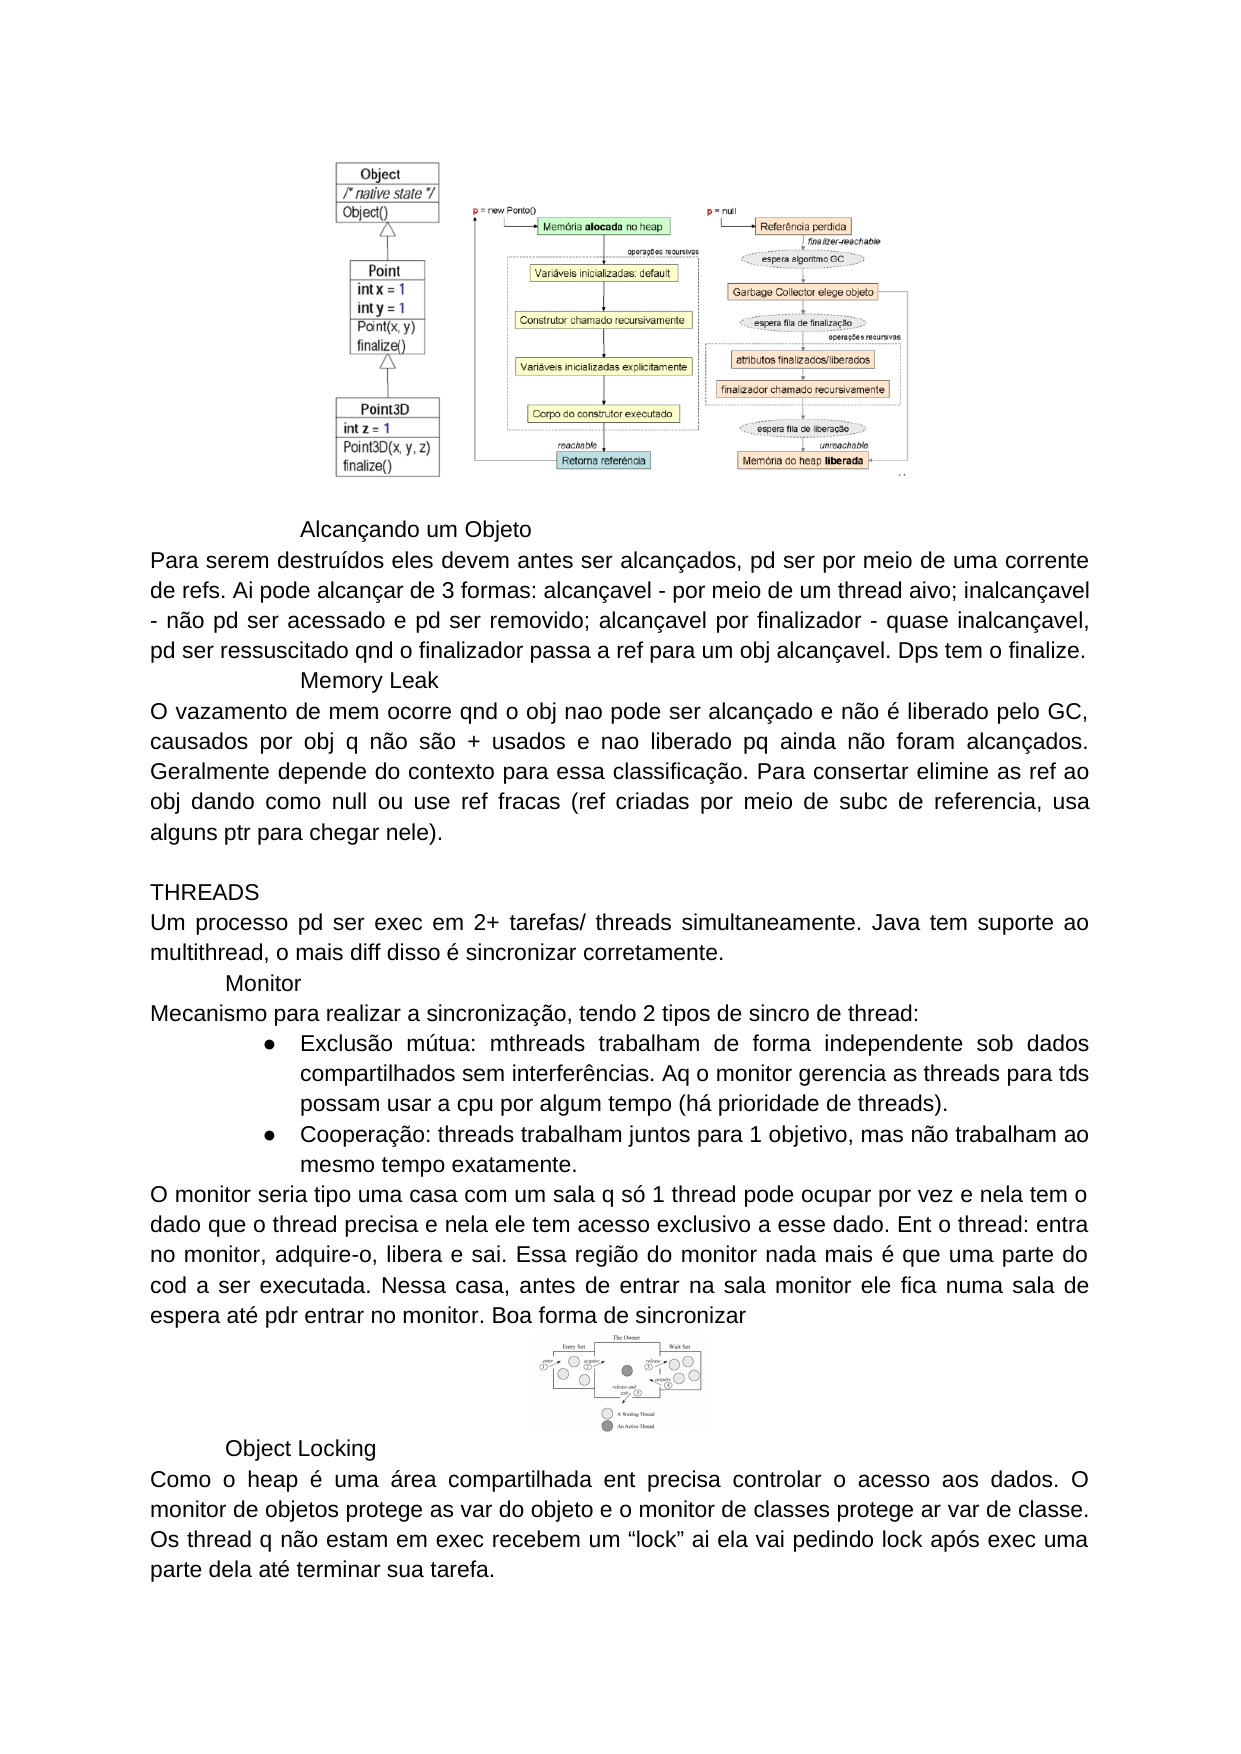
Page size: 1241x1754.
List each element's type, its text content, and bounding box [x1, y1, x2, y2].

text Para serem destruídos eles devem antes ser alcançados, pd ser por meio de uma corrente de refs. Ai pode alcançar de 3 formas: alcançavel - por meio de um thread aivo; inalcançavel - não pd ser acessado e pd ser removido; alcançavel por finalizador - quase inalcançavel, pd ser ressuscitado qnd o finalizador passa a ref para um obj alcançavel. Dps tem o finalize. [150, 547, 1090, 663]
text THREADS [150, 879, 1090, 905]
list Exclusão mútua: mthreads trabalham de forma independente sob dados compartilhados sem interferências. Aq o monitor gerencia as threads para tds possam usar a cpu por algum tempo (há prioridade de threads). [262, 1030, 1090, 1117]
text O monitor seria tipo uma casa com um sala q só 1 thread pode ocupar por vez e nela tem o dado que o thread precisa e nela ele tem acesso exclusivo a esse dado. Ent o thread: entra no monitor, adquire-o, libera e sai. Essa região do monitor nada mais é que uma parte do cod a ser executada. Nessa casa, antes de entrar na sala monitor ele fica numa sala de espera até pdr entrar no monitor. Boa forma de sincronizar [150, 1181, 1090, 1328]
text Object Locking [150, 1435, 1090, 1462]
text Memory Leak [150, 667, 1090, 694]
list Cooperação: threads trabalham juntos para 1 objetivo, mas não trabalham ao mesmo tempo exatamente. [262, 1121, 1090, 1177]
picture [321, 150, 919, 483]
text Um processo pd ser exec em 2+ tarefas/ threads simultaneamente. Java tem suporte ao multithread, o mais diff disso é sincronizar corretamente. [150, 909, 1090, 966]
text Como o heap é uma área compartilhada ent precisa controlar o acesso aos dados. O monitor de objetos protege as var do objeto e o monitor de classes protege ar var de classe. Os thread q não estam em exec recebem um “lock” ai ela vai pedindo lock após exec uma parte dela até terminar sua tarefa. [150, 1466, 1090, 1582]
picture [534, 1332, 707, 1432]
text O vazamento de mem ocorre qnd o obj nao pode ser alcançado e não é liberado pelo GC, causados por obj q não são + usados e nao liberado pq ainda não foram alcançados. Geralmente depende do contexto para essa classificação. Para consertar elimine as ref ao obj dando como null ou use ref fracas (ref criadas por meio de subc de referencia, usa alguns ptr para chegar nele). [150, 698, 1090, 845]
text Alcançando um Objeto [150, 516, 1090, 543]
text Mecanismo para realizar a sincronização, tendo 2 tipos de sincro de thread: [150, 1000, 1090, 1026]
text Monitor [150, 969, 1090, 996]
